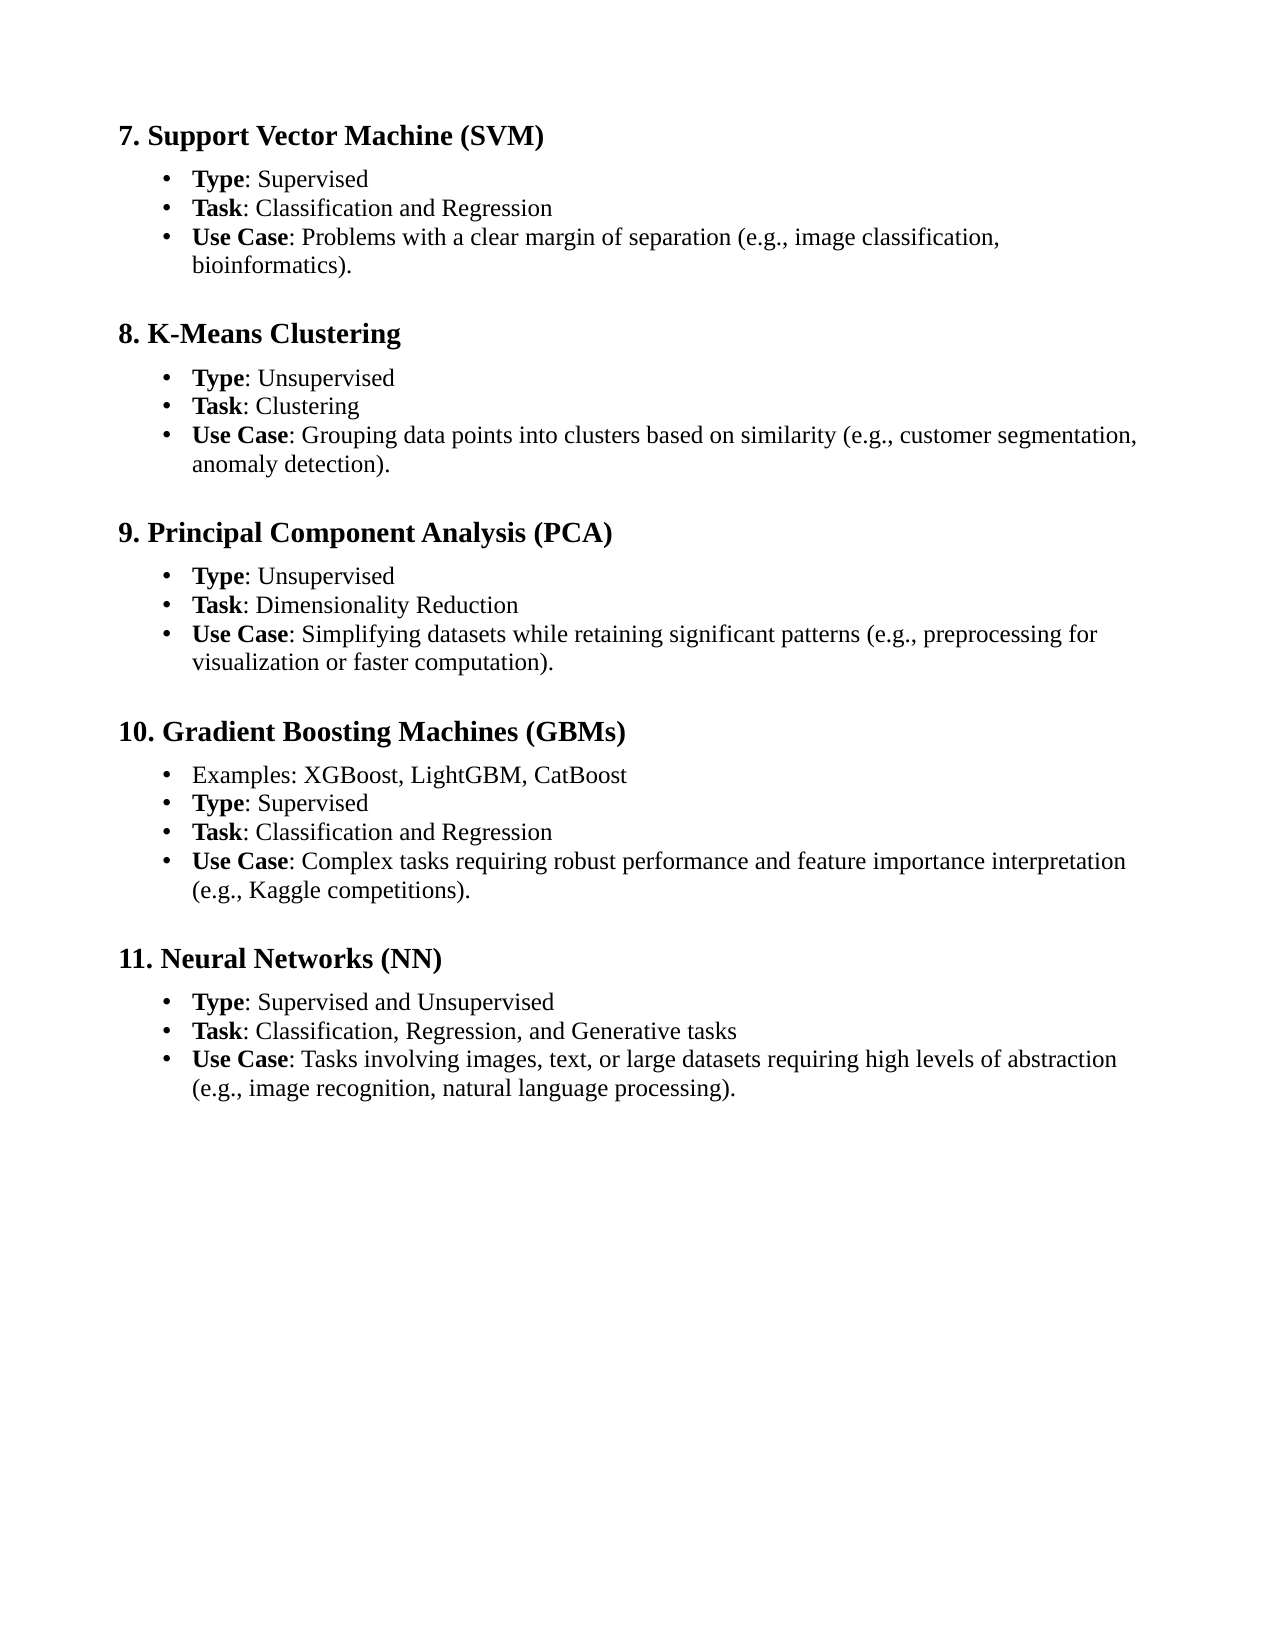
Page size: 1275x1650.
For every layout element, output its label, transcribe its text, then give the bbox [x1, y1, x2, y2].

list Use Case: Tasks involving images, text, or large datasets requiring high levels of abstraction (e.g., image recognition, natural language processing). [162, 1044, 1157, 1102]
list Task: Classification and Regression [162, 817, 1157, 846]
list Type: Unsupervised [162, 363, 1157, 391]
list Examples: XGBoost, LightGBM, CatBoost [162, 760, 1157, 788]
subtitle 9. Principal Component Analysis (PCA) [118, 515, 1157, 549]
list Task: Classification and Regression [162, 193, 1157, 222]
subtitle 11. Neural Networks (NN) [118, 941, 1157, 974]
subtitle 7. Support Vector Machine (SVM) [118, 118, 1157, 152]
list Use Case: Problems with a clear margin of separation (e.g., image classification, bioinformatics). [162, 222, 1157, 279]
list Task: Classification, Regression, and Generative tasks [162, 1016, 1157, 1044]
list Use Case: Simplifying datasets while retaining significant patterns (e.g., preprocessing for visualization or faster computation). [162, 619, 1157, 676]
list Type: Unsupervised [162, 561, 1157, 590]
list Task: Clustering [162, 391, 1157, 420]
list Type: Supervised [162, 164, 1157, 193]
list Type: Supervised and Unsupervised [162, 987, 1157, 1016]
list Task: Dimensionality Reduction [162, 590, 1157, 619]
subtitle 8. K-Means Clustering [118, 317, 1157, 350]
list Use Case: Grouping data points into clusters based on similarity (e.g., customer segmentation, anomaly detection). [162, 420, 1157, 478]
list Type: Supervised [162, 788, 1157, 817]
subtitle 10. Gradient Boosting Machines (GBMs) [118, 714, 1157, 747]
list Use Case: Complex tasks requiring robust performance and feature importance interpretation (e.g., Kaggle competitions). [162, 846, 1157, 903]
